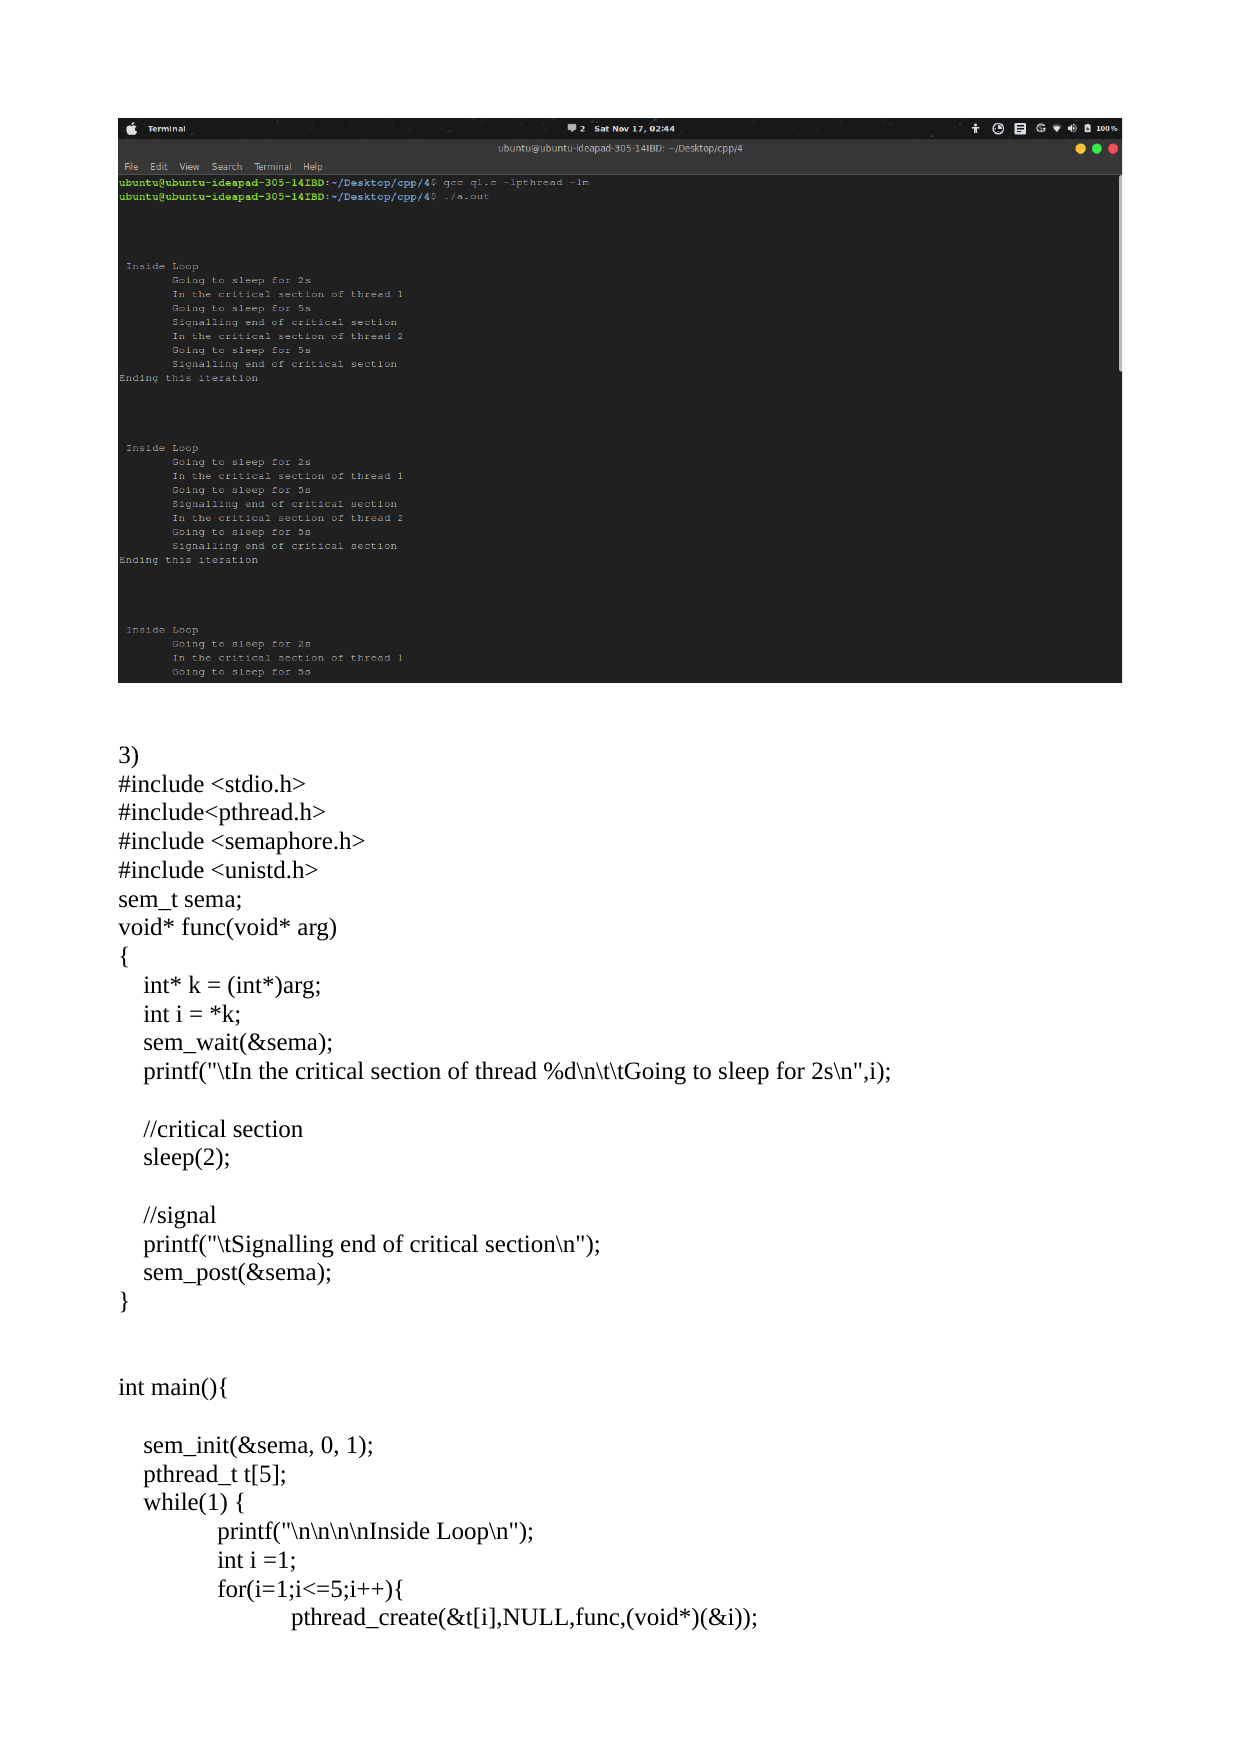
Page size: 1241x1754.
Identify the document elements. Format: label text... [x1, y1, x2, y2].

text //signal [118, 1200, 1122, 1229]
text pthread_t t[5]; [118, 1459, 1122, 1487]
text while(1) { [118, 1487, 1122, 1516]
text sem_init(&sema, 0, 1); [118, 1430, 1122, 1459]
text sem_post(&sema); [118, 1257, 1122, 1286]
text #include<pthread.h> [118, 797, 1122, 826]
text printf("\n\n\n\nInside Loop\n"); [118, 1516, 1122, 1545]
picture [118, 118, 1123, 683]
text int main(){ [118, 1372, 1122, 1401]
text #include <semaphore.h> [118, 826, 1122, 855]
text int* k = (int*)arg; [118, 970, 1122, 999]
text int i =1; [118, 1545, 1122, 1574]
text void* func(void* arg) [118, 912, 1122, 941]
text printf("\tSignalling end of critical section\n"); [118, 1229, 1122, 1257]
text { [118, 941, 1122, 970]
text #include <unistd.h> [118, 855, 1122, 884]
text //critical section [118, 1114, 1122, 1142]
text pthread_create(&t[i],NULL,func,(void*)(&i)); [118, 1602, 1122, 1631]
text } [118, 1286, 1122, 1315]
text sem_t sema; [118, 884, 1122, 912]
text sem_wait(&sema); [118, 1027, 1122, 1056]
text sleep(2); [118, 1142, 1122, 1171]
text for(i=1;i<=5;i++){ [118, 1574, 1122, 1602]
text int i = *k; [118, 999, 1122, 1027]
text 3) [118, 740, 1122, 769]
text printf("\tIn the critical section of thread %d\n\t\tGoing to sleep for 2s\n",i); [118, 1056, 1122, 1085]
text #include <stdio.h> [118, 769, 1122, 797]
